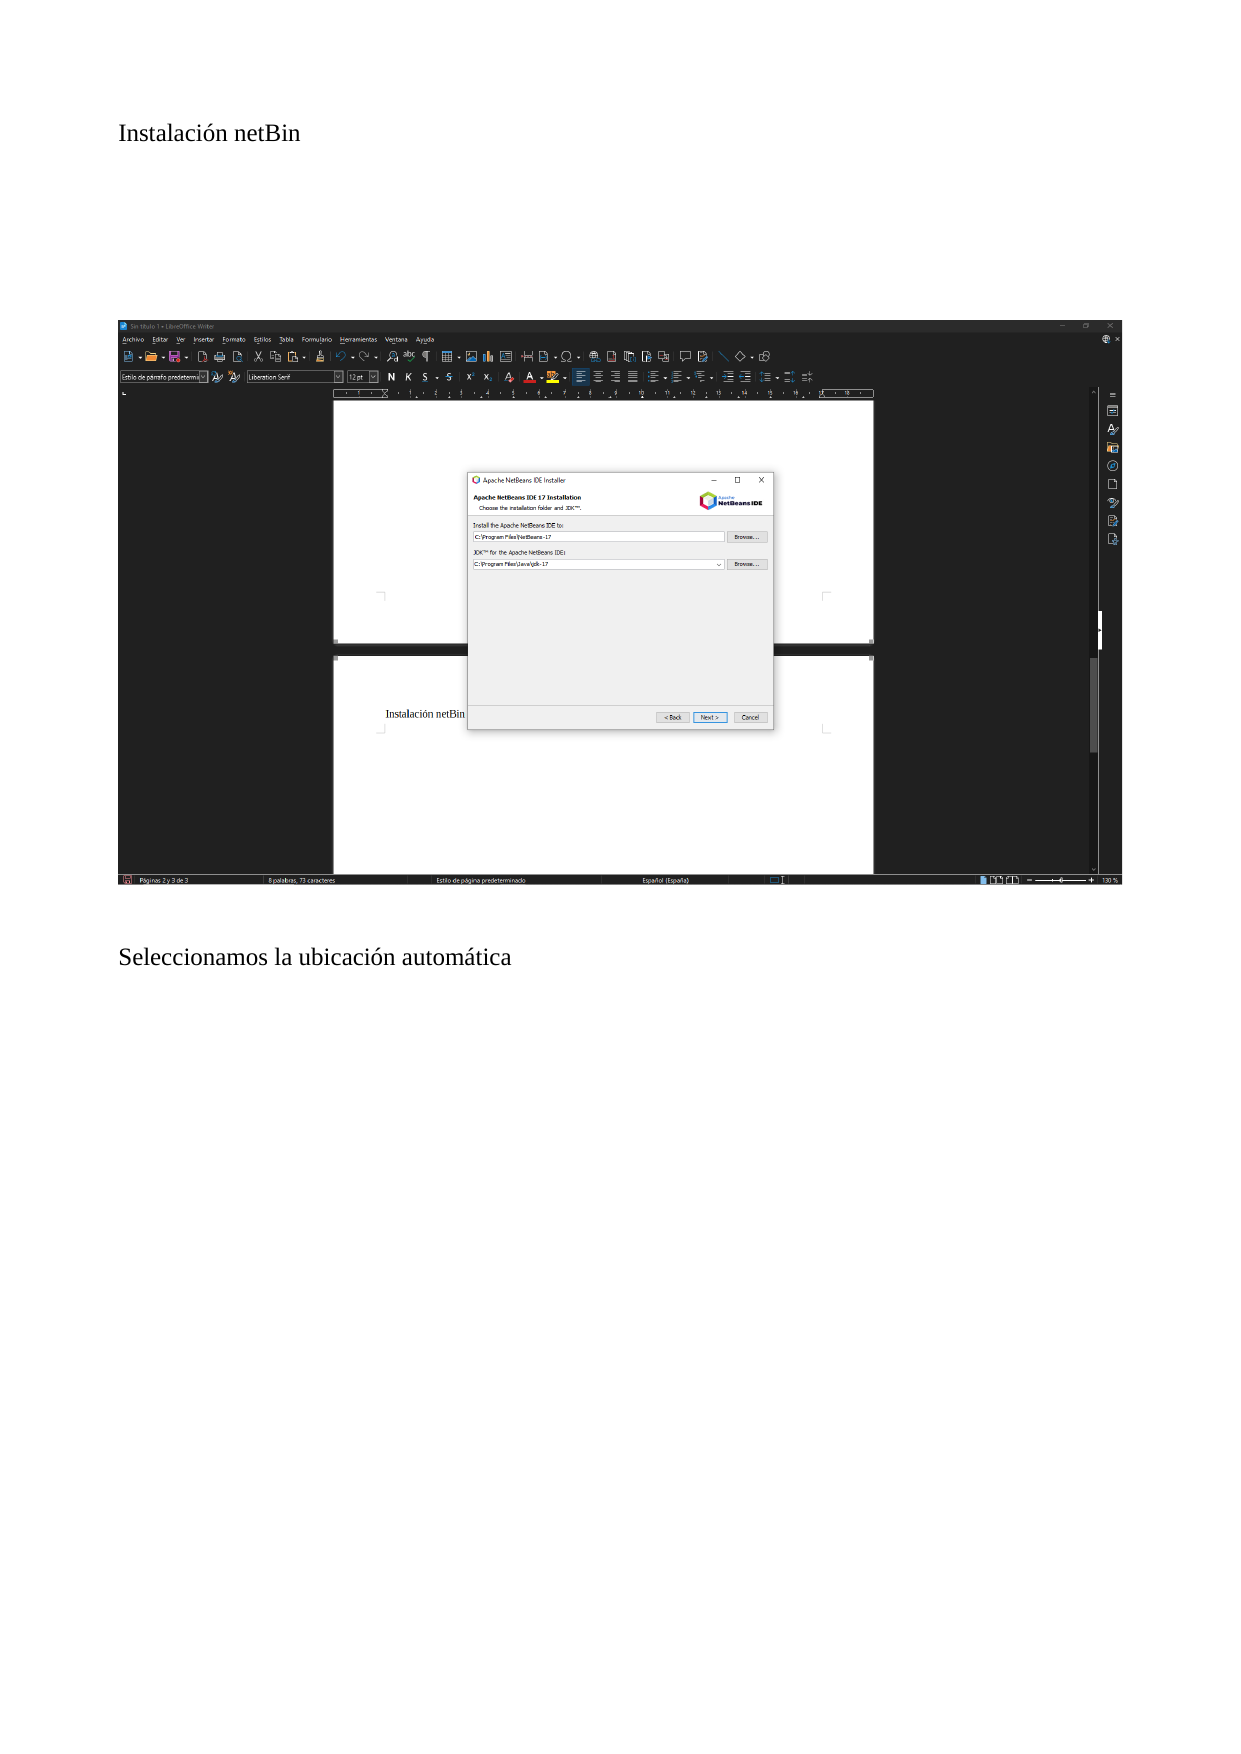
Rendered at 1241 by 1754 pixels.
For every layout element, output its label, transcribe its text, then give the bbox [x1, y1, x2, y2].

text Seleccionamos la ubicación automática [118, 942, 1122, 971]
picture [118, 320, 1123, 885]
